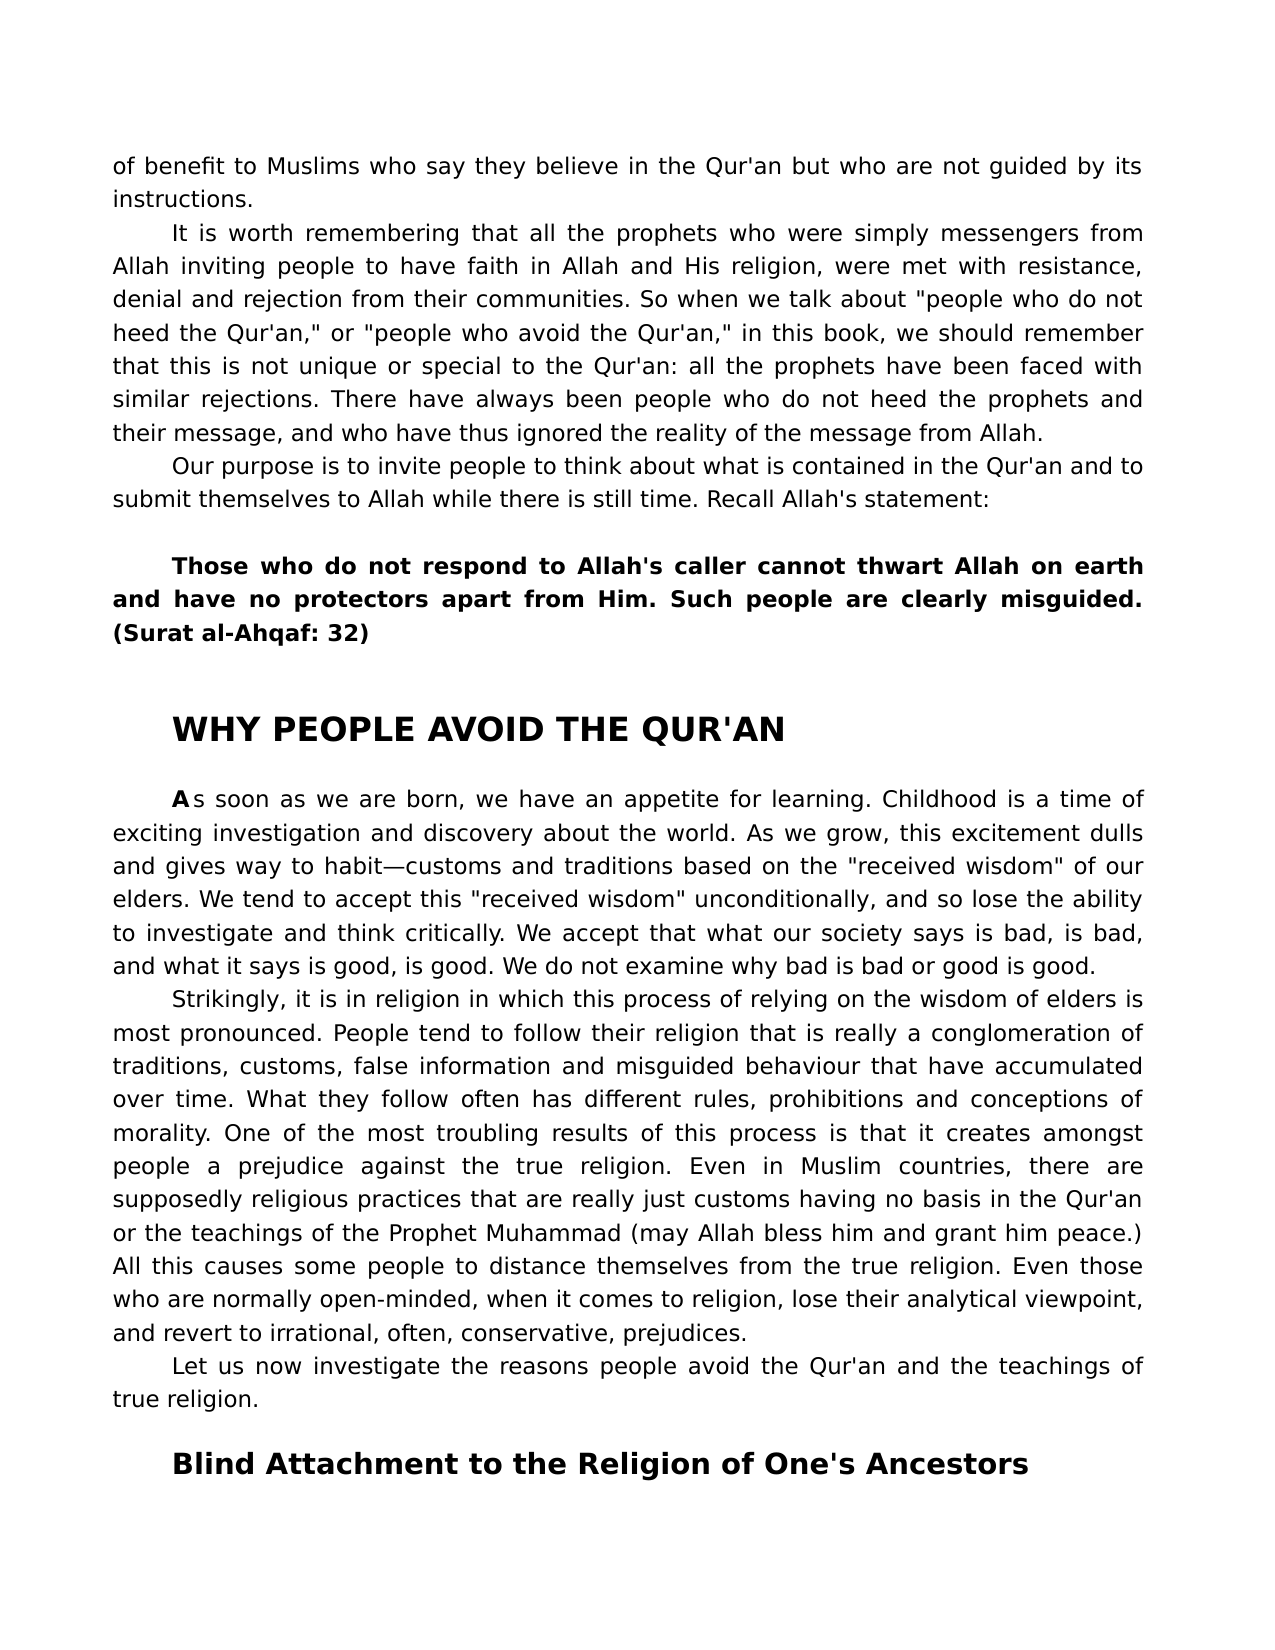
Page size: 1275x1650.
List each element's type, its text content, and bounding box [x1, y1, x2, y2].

text Let us now investigate the reasons people avoid the Qur'an and the teachings of true religion. [112, 1348, 1145, 1414]
text It is worth remembering that all the prophets who were simply messengers from Allah inviting people to have faith in Allah and His religion, were met with resistance, denial and rejection from their communities. So when we talk about "people who do not heed the Qur'an," or "people who avoid the Qur'an," in this book, we should remember that this is not unique or special to the Qur'an: all the prophets have been faced with similar rejections. There have always been people who do not heed the prophets and their message, and who have thus ignored the reality of the message from Allah. [112, 214, 1145, 448]
text Strikingly, it is in religion in which this process of relying on the wisdom of elders is most pronounced. People tend to follow their religion that is really a conglomeration of traditions, customs, false information and misguided behaviour that have accumulated over time. What they follow often has different rules, prohibitions and conceptions of morality. One of the most troubling results of this process is that it creates amongst people a prejudice against the true religion. Even in Muslim countries, there are supposedly religious practices that are really just customs having no basis in the Qur'an or the teachings of the Prophet Muhammad (may Allah bless him and grant him peace.) All this causes some people to distance themselves from the true religion. Even those who are normally open-minded, when it comes to religion, lose their analytical viewpoint, and revert to irrational, often, conservative, prejudices. [112, 981, 1145, 1348]
text WHY PEOPLE AVOID THE QUR'AN [112, 714, 1145, 748]
text Our purpose is to invite people to think about what is contained in the Qur'an and to submit themselves to Allah while there is still time. Recall Allah's statement: [112, 448, 1145, 514]
text Those who do not respond to Allah's caller cannot thwart Allah on earth and have no protectors apart from Him. Such people are clearly misguided. (Surat al-Ahqaf: 32) [112, 548, 1145, 648]
text As soon as we are born, we have an appetite for learning. Childhood is a time of exciting investigation and discovery about the world. As we grow, this excitement dulls and gives way to habit—customs and traditions based on the "received wisdom" of our elders. We tend to accept this "received wisdom" unconditionally, and so lose the ability to investigate and think critically. We accept that what our society says is bad, is bad, and what it says is good, is good. We do not examine why bad is bad or good is good. [112, 781, 1145, 981]
text of benefit to Muslims who say they believe in the Qur'an but who are not guided by its instructions. [112, 148, 1145, 214]
text Blind Attachment to the Religion of One's Ancestors [112, 1448, 1145, 1481]
